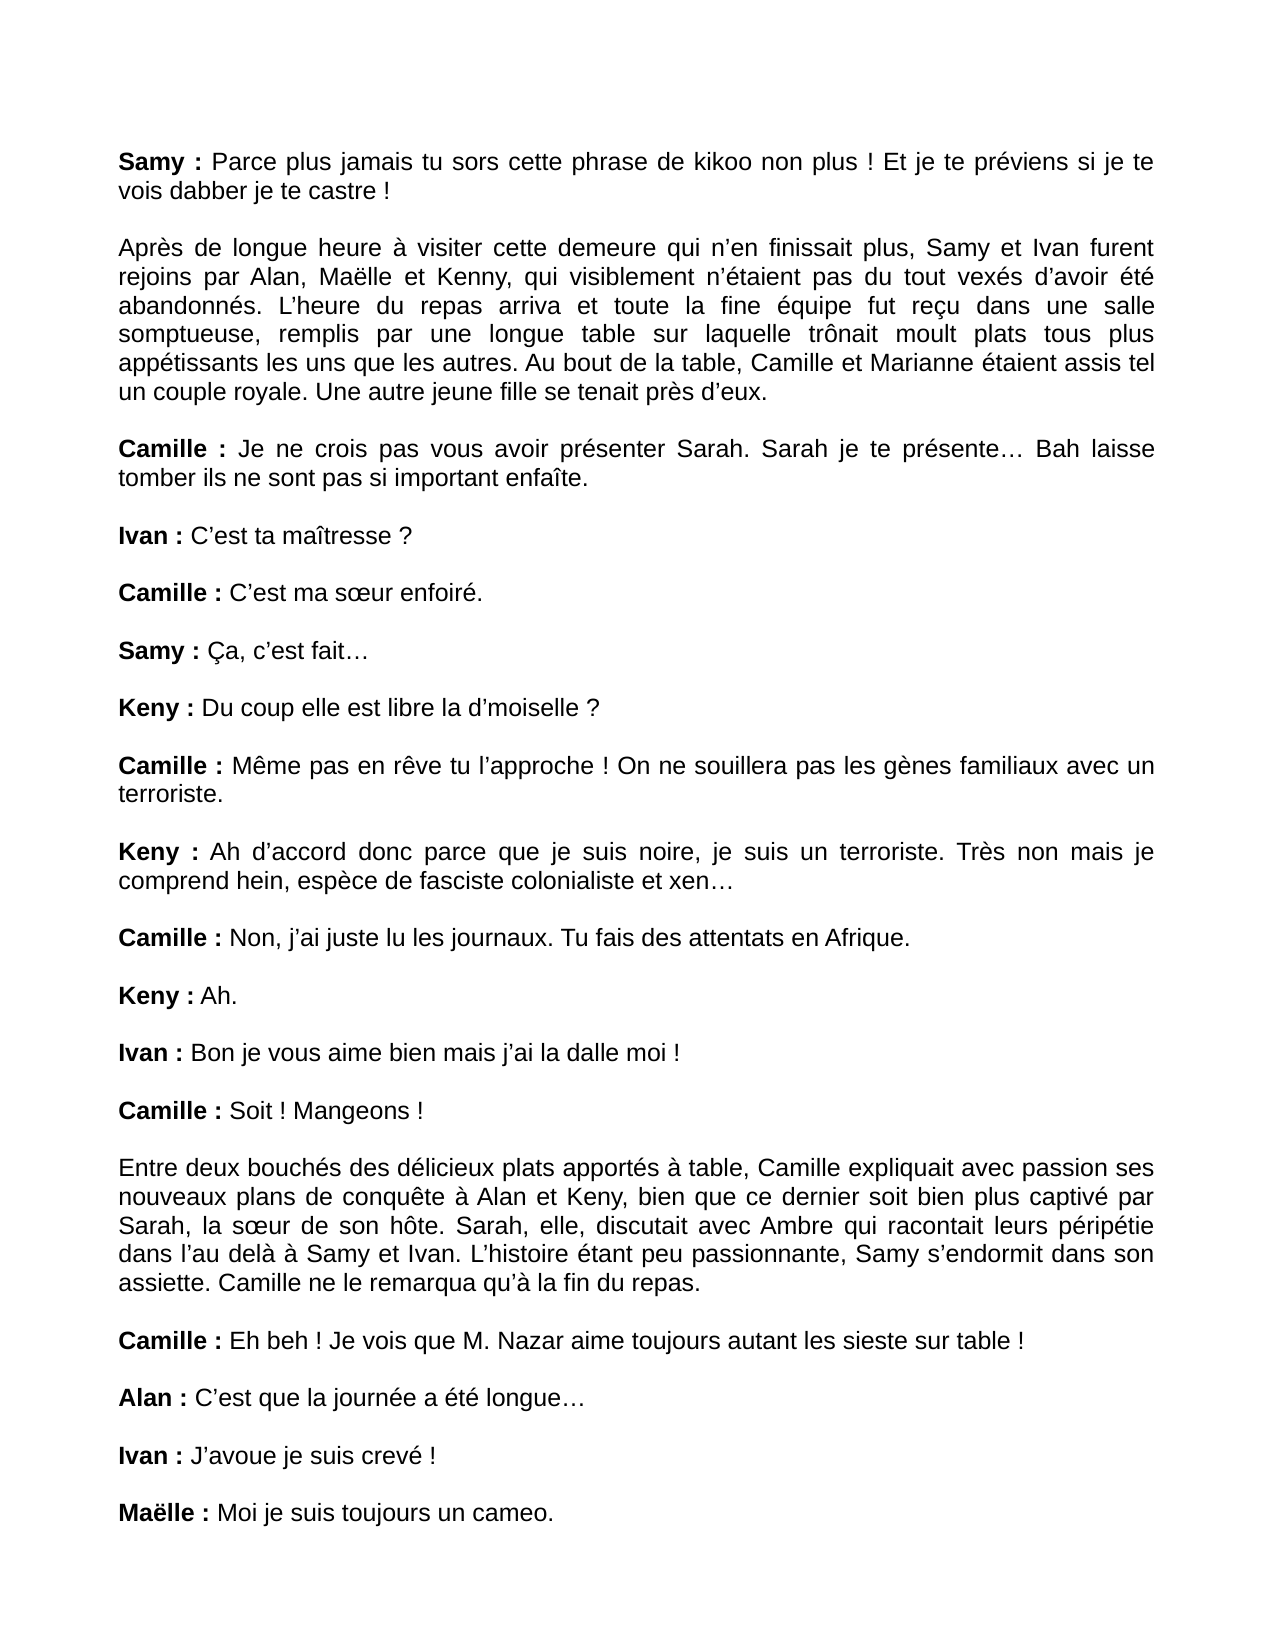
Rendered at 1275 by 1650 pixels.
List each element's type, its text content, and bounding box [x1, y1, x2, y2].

text Keny : Ah d’accord donc parce que je suis noire, je suis un terroriste. Très non mais je comprend hein, espèce de fasciste colonialiste et xen… [118, 837, 1157, 894]
text Camille : Je ne crois pas vous avoir présenter Sarah. Sarah je te présente… Bah laisse tomber ils ne sont pas si important enfaîte. [118, 434, 1157, 492]
text Camille : Soit ! Mangeons ! [118, 1096, 1157, 1124]
text Keny : Ah. [118, 981, 1157, 1009]
text Camille : Non, j’ai juste lu les journaux. Tu fais des attentats en Afrique. [118, 923, 1157, 952]
text Entre deux bouchés des délicieux plats apportés à table, Camille expliquait avec passion ses nouveaux plans de conquête à Alan et Keny, bien que ce dernier soit bien plus captivé par Sarah, la sœur de son hôte. Sarah, elle, discutait avec Ambre qui racontait leurs péripétie dans l’au delà à Samy et Ivan. L’histoire étant peu passionnante, Samy s’endormit dans son assiette. Camille ne le remarqua qu’à la fin du repas. [118, 1153, 1157, 1297]
text Camille : Eh beh ! Je vois que M. Nazar aime toujours autant les sieste sur table ! [118, 1326, 1157, 1354]
text Samy : Ça, c’est fait… [118, 636, 1157, 664]
text Ivan : Bon je vous aime bien mais j’ai la dalle moi ! [118, 1038, 1157, 1067]
text Samy : Parce plus jamais tu sors cette phrase de kikoo non plus ! Et je te préviens si je te vois dabber je te castre ! [118, 147, 1157, 204]
text Keny : Du coup elle est libre la d’moiselle ? [118, 693, 1157, 722]
text Après de longue heure à visiter cette demeure qui n’en finissait plus, Samy et Ivan furent rejoins par Alan, Maëlle et Kenny, qui visiblement n’étaient pas du tout vexés d’avoir été abandonnés. L’heure du repas arriva et toute la fine équipe fut reçu dans une salle somptueuse, remplis par une longue table sur laquelle trônait moult plats tous plus appétissants les uns que les autres. Au bout de la table, Camille et Marianne étaient assis tel un couple royale. Une autre jeune fille se tenait près d’eux. [118, 233, 1157, 406]
text Alan : C’est que la journée a été longue… [118, 1383, 1157, 1412]
text Camille : Même pas en rêve tu l’approche ! On ne souillera pas les gènes familiaux avec un terroriste. [118, 751, 1157, 808]
text Maëlle : Moi je suis toujours un cameo. [118, 1498, 1157, 1527]
text Ivan : C’est ta maîtresse ? [118, 521, 1157, 549]
text Camille : C’est ma sœur enfoiré. [118, 578, 1157, 607]
text Ivan : J’avoue je suis crevé ! [118, 1412, 1157, 1469]
